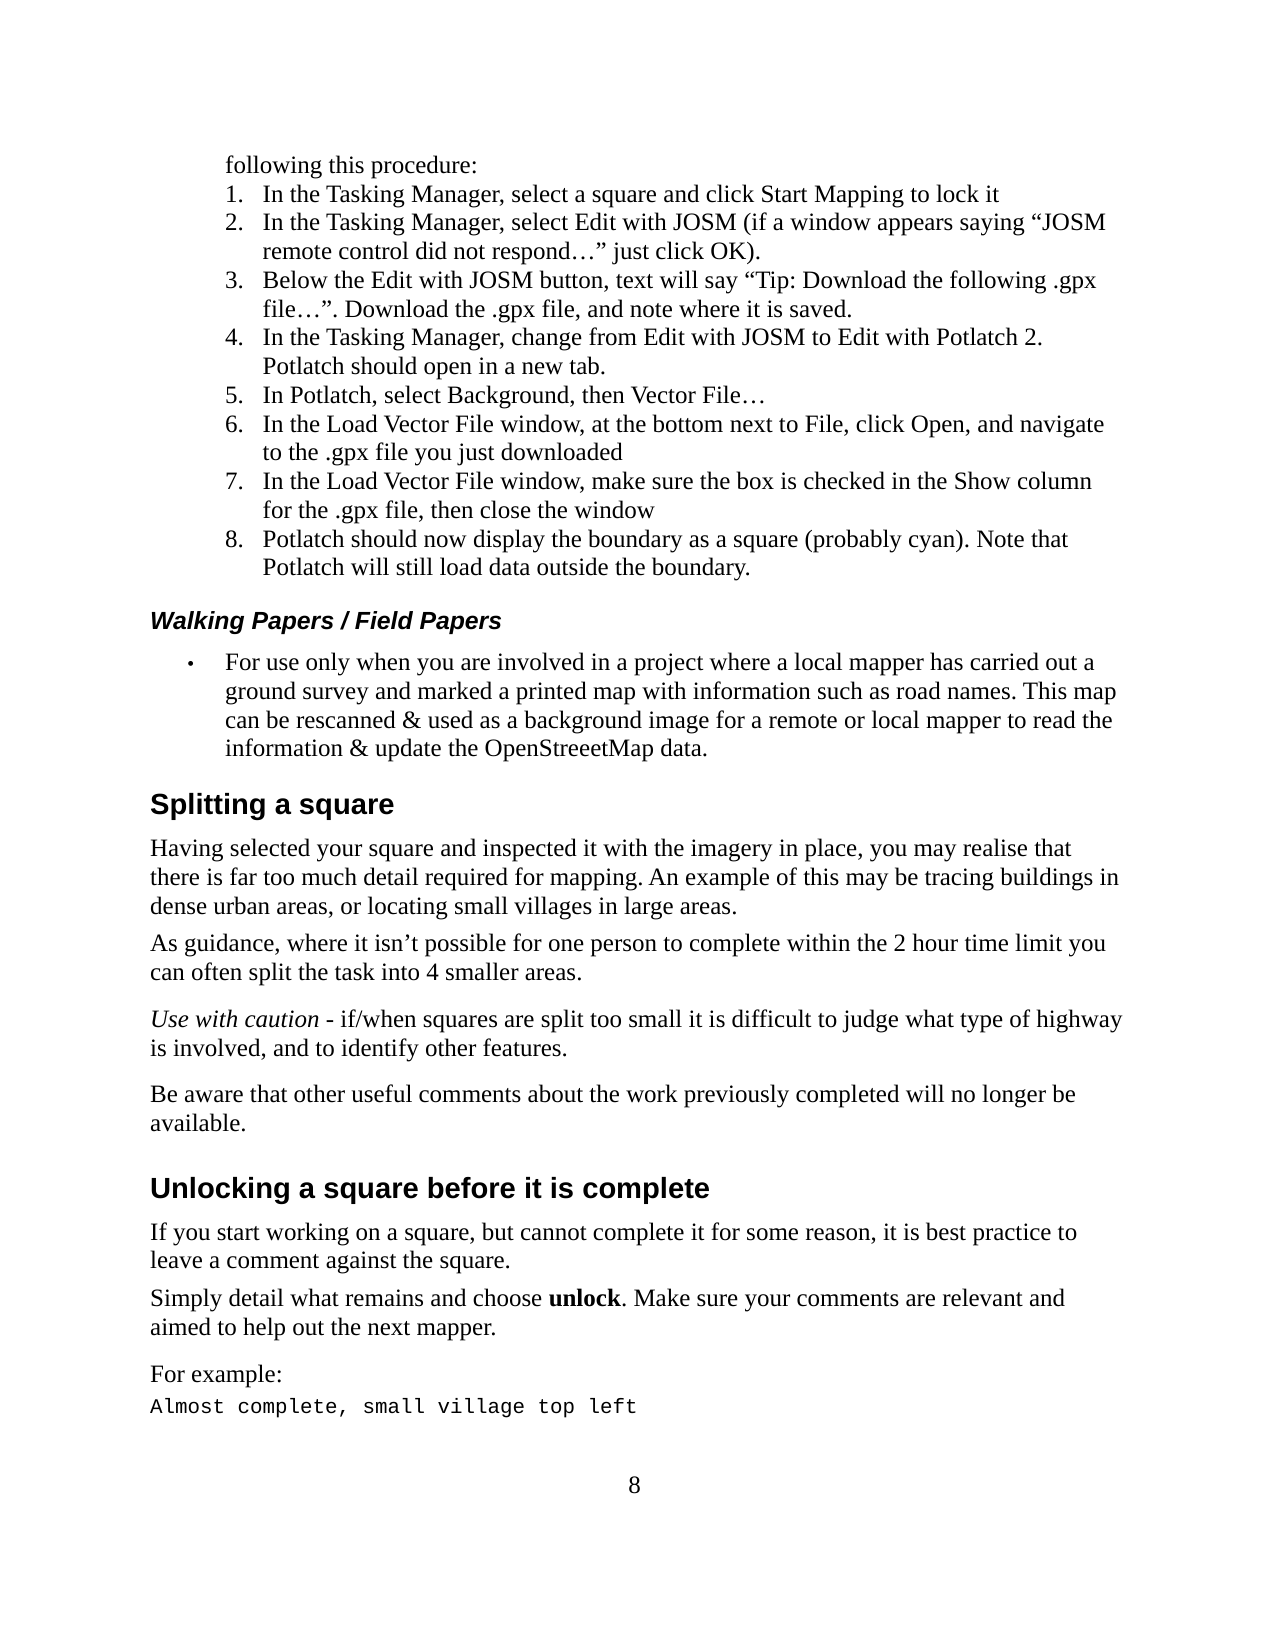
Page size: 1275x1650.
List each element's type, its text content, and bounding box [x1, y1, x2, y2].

list In the Load Vector File window, make sure the box is checked in the Show column for the .gpx file, then close the window [225, 466, 1125, 524]
list In Potlatch, select Background, then Vector File… [225, 380, 1125, 409]
text Be aware that other useful comments about the work previously completed will no longer be available. [150, 1079, 1125, 1137]
list In the Tasking Manager, select Edit with JOSM (if a window appears saying “JOSM remote control did not respond…” just click OK). [225, 207, 1125, 265]
list In the Tasking Manager, select a square and click Start Mapping to lock it [225, 179, 1125, 207]
text Almost complete, small village top left [150, 1396, 1125, 1420]
text Use with caution - if/when squares are split too small it is difficult to judge what type of highway is involved, and to identify other features. [150, 1004, 1125, 1061]
text As guidance, where it isn’t possible for one person to complete within the 2 hour time limit you can often split the task into 4 smaller areas. [150, 928, 1125, 986]
list following this procedure: [187, 150, 1125, 179]
text For example: [150, 1359, 1125, 1387]
list Potlatch should now display the boundary as a square (probably cyan). Note that Potlatch will still load data outside the boundary. [225, 524, 1125, 581]
list Below the Edit with JOSM button, text will say “Tip: Download the following .gpx file…”. Download the .gpx file, and note where it is saved. [225, 265, 1125, 322]
list In the Tasking Manager, change from Edit with JOSM to Edit with Potlatch 2. Potlatch should open in a new tab. [225, 322, 1125, 380]
subtitle Splitting a square [150, 787, 1125, 821]
text If you start working on a square, but cannot complete it for some reason, it is best practice to leave a comment against the square. [150, 1217, 1125, 1274]
subtitle Walking Papers / Field Papers [150, 606, 1125, 635]
subtitle Unlocking a square before it is complete [150, 1171, 1125, 1204]
list In the Load Vector File window, at the bottom next to File, click Open, and navigate to the .gpx file you just downloaded [225, 409, 1125, 466]
text Simply detail what remains and choose unlock. Make sure your comments are relevant and aimed to help out the next mapper. [150, 1283, 1125, 1341]
list For use only when you are involved in a project where a local mapper has carried out a ground survey and marked a printed map with information such as road names. This map can be rescanned & used as a background image for a remote or local mapper to read the information & update the OpenStreeetMap data. [187, 647, 1125, 762]
text Having selected your square and inspected it with the imagery in place, you may realise that there is far too much detail required for mapping. An example of this may be tracing buildings in dense urban areas, or locating small villages in large areas. [150, 833, 1125, 919]
